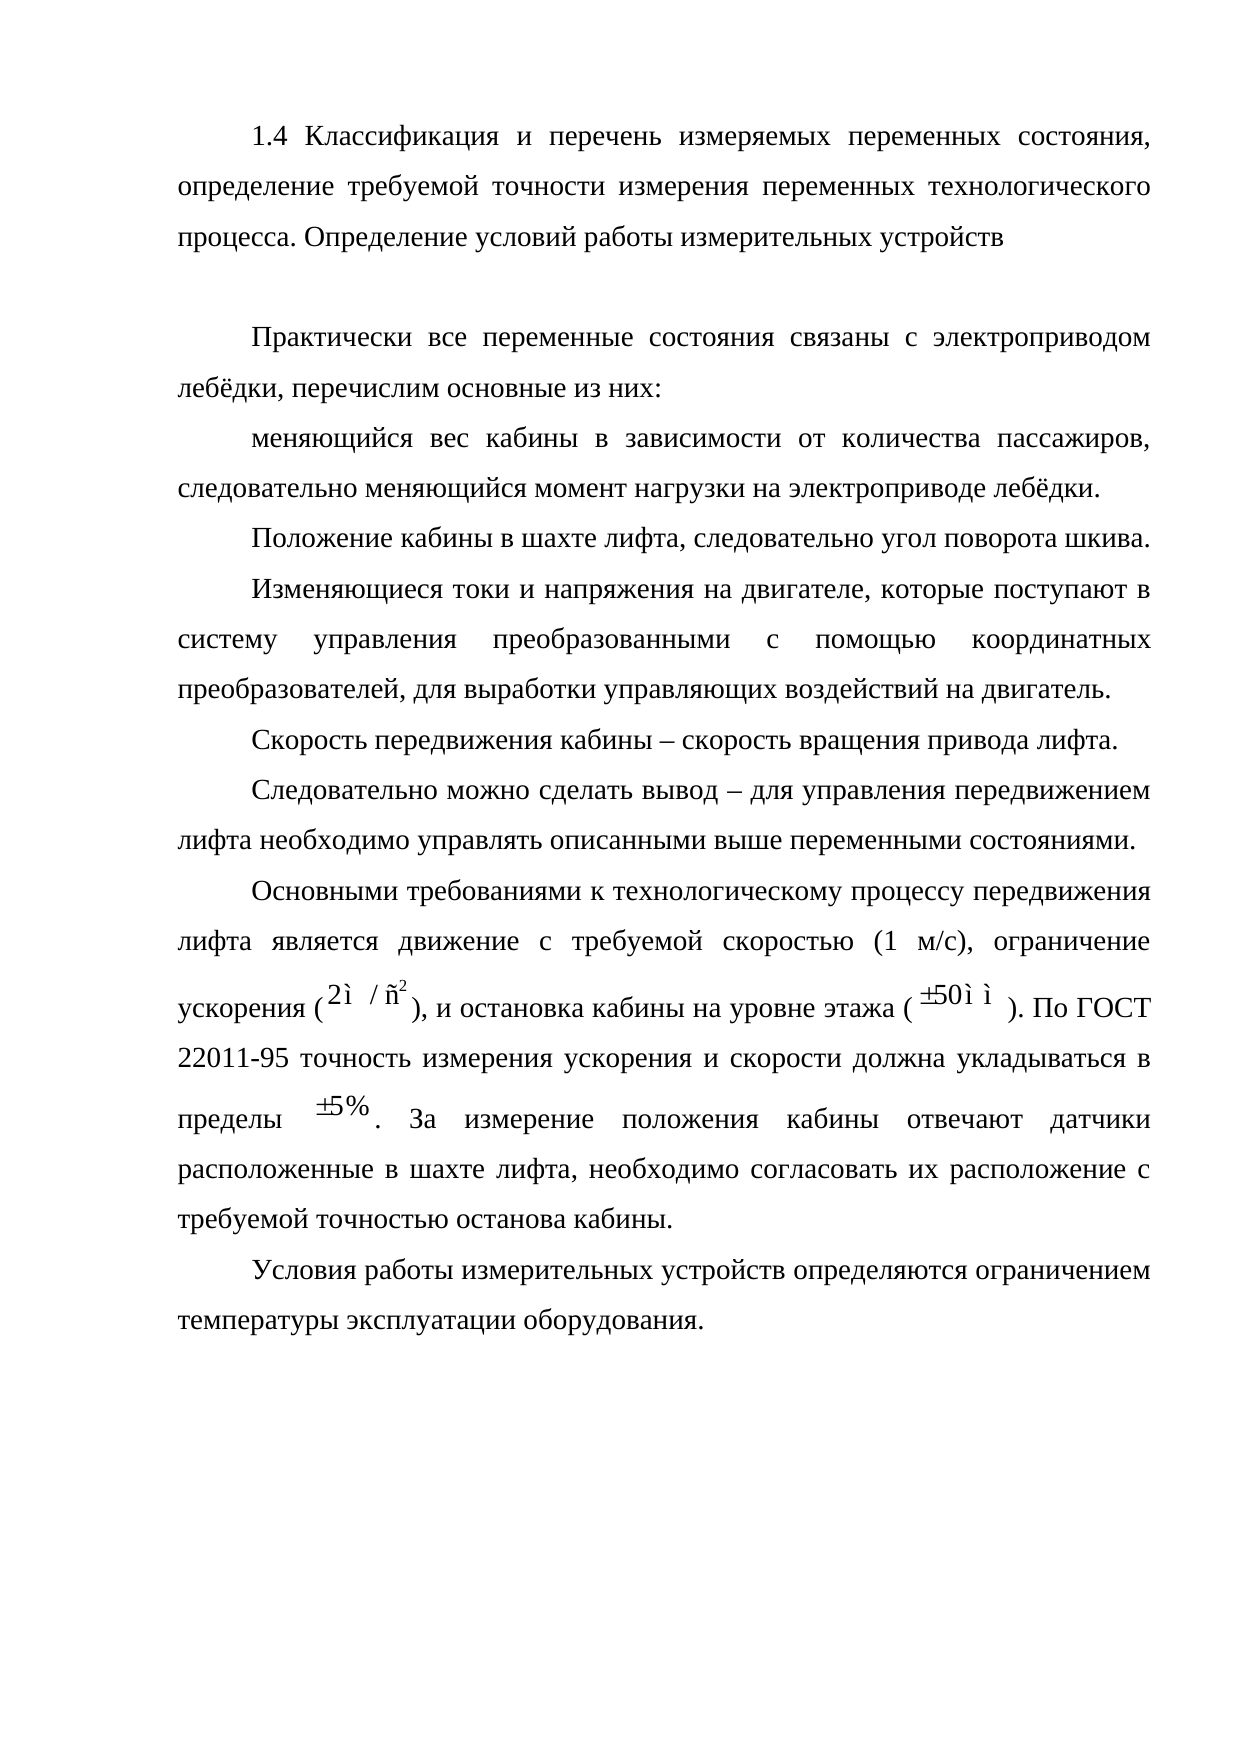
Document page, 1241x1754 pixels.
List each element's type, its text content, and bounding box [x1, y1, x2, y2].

text Следовательно можно сделать вывод – для управления передвижением лифта необходимо управлять описанными выше переменными состояниями. [177, 772, 1152, 856]
text 1.4 Классификация и перечень измеряемых переменных состояния, определение требуемой точности измерения переменных технологического процесса. Определение условий работы измерительных устройств [177, 118, 1152, 252]
text Положение кабины в шахте лифта, следовательно угол поворота шкива. [177, 521, 1152, 554]
text Скорость передвижения кабины – скорость вращения привода лифта. [177, 722, 1152, 755]
text меняющийся вес кабины в зависимости от количества пассажиров, следовательно меняющийся момент нагрузки на электроприводе лебёдки. [177, 420, 1152, 504]
text Условия работы измерительных устройств определяются ограничением температуры эксплуатации оборудования. [177, 1252, 1152, 1336]
text Основными требованиями к технологическому процессу передвижения лифта является движение с требуемой скоростью (1 м/с), ограничение ускорения (), и остановка кабины на уровне этажа (). По ГОСТ 22011-95 точность измерения ускорения и скорости должна укладываться в пределы . За измерение положения кабины отвечают датчики расположенные в шахте лифта, необходимо согласовать их расположение с требуемой точностью останова кабины. [177, 873, 1152, 1235]
text Изменяющиеся токи и напряжения на двигателе, которые поступают в систему управления преобразованными с помощью координатных преобразователей, для выработки управляющих воздействий на двигатель. [177, 571, 1152, 705]
text Практически все переменные состояния связаны с электроприводом лебёдки, перечислим основные из них: [177, 319, 1152, 403]
